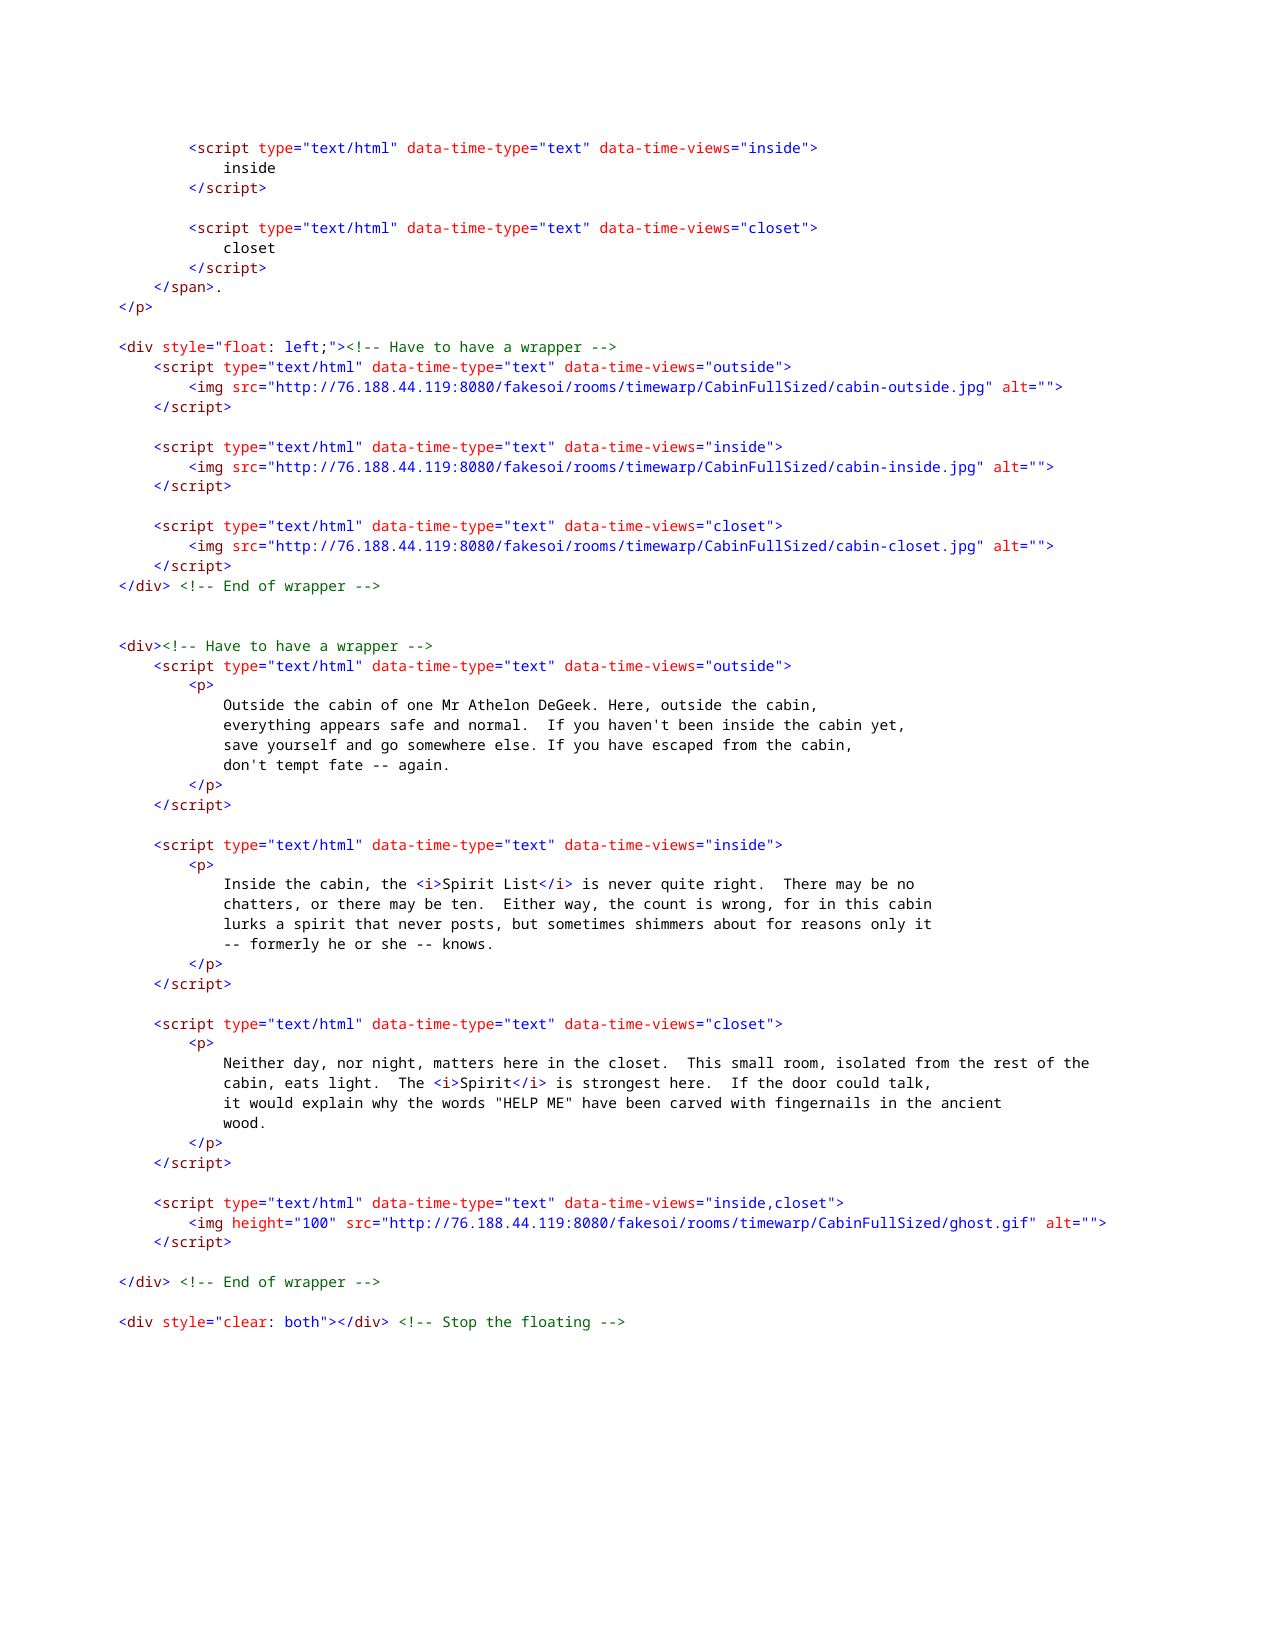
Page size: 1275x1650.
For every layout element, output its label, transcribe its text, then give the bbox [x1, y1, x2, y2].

text it would explain why the words "HELP ME" have been carved with fingernails in the ancient [118, 1093, 1157, 1113]
text <p> [118, 854, 1157, 874]
text <script type="text/html" data-time-type="text" data-time-views="inside"> [118, 138, 1157, 158]
text don't tempt fate -- again. [118, 755, 1157, 775]
text </script> [118, 397, 1157, 417]
text <script type="text/html" data-time-type="text" data-time-views="closet"> [118, 218, 1157, 237]
text <p> [118, 675, 1157, 695]
text wood. [118, 1113, 1157, 1133]
text </div> <!-- End of wrapper --> [118, 576, 1157, 596]
text </p> [118, 1133, 1157, 1153]
text </script> [118, 257, 1157, 277]
text Outside the cabin of one Mr Athelon DeGeek. Here, outside the cabin, [118, 695, 1157, 715]
text -- formerly he or she -- knows. [118, 934, 1157, 954]
text <img src="http://76.188.44.119:8080/fakesoi/rooms/timewarp/CabinFullSized/cabin-inside.jpg" alt=""> [118, 456, 1157, 476]
text everything appears safe and normal. If you haven't been inside the cabin yet, [118, 715, 1157, 735]
text </p> [118, 775, 1157, 794]
text <script type="text/html" data-time-type="text" data-time-views="closet"> [118, 516, 1157, 536]
text Inside the cabin, the <i>Spirit List</i> is never quite right. There may be no [118, 874, 1157, 894]
text </script> [118, 1232, 1157, 1252]
text <script type="text/html" data-time-type="text" data-time-views="outside"> [118, 357, 1157, 377]
text <div><!-- Have to have a wrapper --> [118, 635, 1157, 655]
text <script type="text/html" data-time-type="text" data-time-views="outside"> [118, 655, 1157, 675]
text </script> [118, 476, 1157, 496]
text Neither day, nor night, matters here in the closet. This small room, isolated from the rest of the [118, 1053, 1157, 1073]
text </script> [118, 556, 1157, 576]
text save yourself and go somewhere else. If you have escaped from the cabin, [118, 735, 1157, 755]
text <div style="clear: both"></div> <!-- Stop the floating --> [118, 1312, 1157, 1332]
text </script> [118, 974, 1157, 993]
text </span>. [118, 277, 1157, 297]
text <script type="text/html" data-time-type="text" data-time-views="inside,closet"> [118, 1192, 1157, 1212]
text <img height="100" src="http://76.188.44.119:8080/fakesoi/rooms/timewarp/CabinFullSized/ghost.gif" alt=""> [118, 1212, 1157, 1232]
text <script type="text/html" data-time-type="text" data-time-views="closet"> [118, 1013, 1157, 1033]
text <img src="http://76.188.44.119:8080/fakesoi/rooms/timewarp/CabinFullSized/cabin-closet.jpg" alt=""> [118, 536, 1157, 556]
text </p> [118, 954, 1157, 974]
text </script> [118, 794, 1157, 814]
text <script type="text/html" data-time-type="text" data-time-views="inside"> [118, 436, 1157, 456]
text closet [118, 237, 1157, 257]
text lurks a spirit that never posts, but sometimes shimmers about for reasons only it [118, 914, 1157, 934]
text <img src="http://76.188.44.119:8080/fakesoi/rooms/timewarp/CabinFullSized/cabin-outside.jpg" alt=""> [118, 377, 1157, 397]
text <div style="float: left;"><!-- Have to have a wrapper --> [118, 337, 1157, 357]
text cabin, eats light. The <i>Spirit</i> is strongest here. If the door could talk, [118, 1073, 1157, 1093]
text <p> [118, 1033, 1157, 1053]
text chatters, or there may be ten. Either way, the count is wrong, for in this cabin [118, 894, 1157, 914]
text </p> [118, 297, 1157, 317]
text inside [118, 158, 1157, 178]
text </div> <!-- End of wrapper --> [118, 1272, 1157, 1292]
text </script> [118, 178, 1157, 198]
text <script type="text/html" data-time-type="text" data-time-views="inside"> [118, 834, 1157, 854]
text </script> [118, 1153, 1157, 1173]
